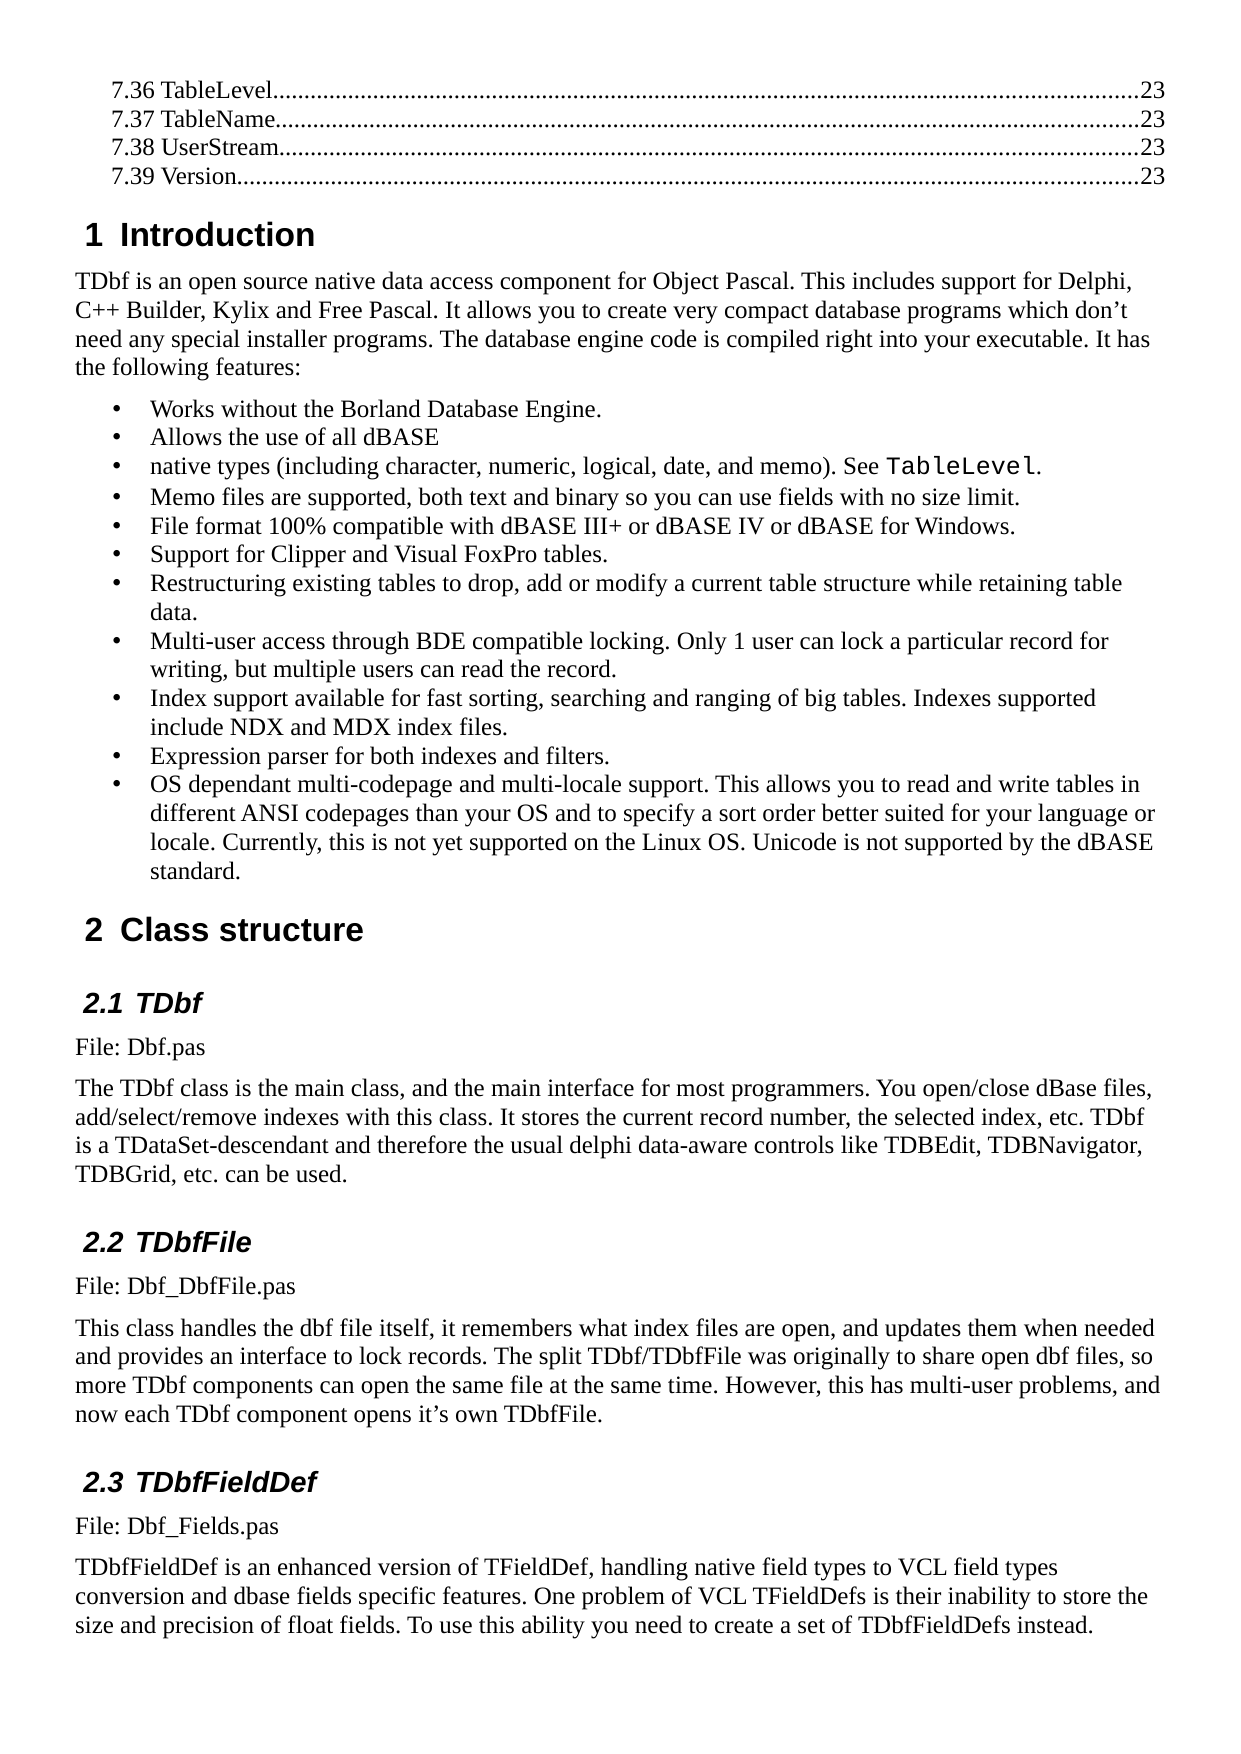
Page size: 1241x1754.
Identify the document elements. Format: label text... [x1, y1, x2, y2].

list File format 100% compatible with dBASE III+ or dBASE IV or dBASE for Windows. [112, 511, 1165, 539]
text 7.36 TableLevel 23 [104, 75, 1165, 104]
text This class handles the dbf file itself, it remembers what index files are open, and updates them when needed and provides an interface to lock records. The split TDbf/TDbfFile was originally to share open dbf files, so more TDbf components can open the same file at the same time. However, this has multi-user problems, and now each TDbf component opens it’s own TDbfFile. [75, 1313, 1165, 1428]
list Allows the use of all dBASE [112, 422, 1165, 451]
list Memo files are supported, both text and binary so you can use fields with no size limit. [112, 482, 1165, 511]
list Index support available for fast sorting, searching and ranging of big tables. Indexes supported include NDX and MDX index files. [112, 683, 1165, 741]
subtitle Class structure [75, 909, 1165, 948]
text File: Dbf.pas [75, 1032, 1165, 1060]
list OS dependant multi-codepage and multi-locale support. This allows you to read and write tables in different ANSI codepages than your OS and to specify a sort order better suited for your language or locale. Currently, this is not yet supported on the Linux OS. Unicode is not supported by the dBASE standard. [112, 769, 1165, 884]
text TDbfFieldDef is an enhanced version of TFieldDef, handling native field types to VCL field types conversion and dbase fields specific features. One problem of VCL TFieldDefs is their inability to store the size and precision of float fields. To use this ability you need to create a set of TDbfFieldDefs instead. [75, 1552, 1165, 1639]
text File: Dbf_Fields.pas [75, 1511, 1165, 1540]
text File: Dbf_DbfFile.pas [75, 1271, 1165, 1300]
subtitle TDbfFieldDef [75, 1465, 1165, 1499]
text TDbf is an open source native data access component for Object Pascal. This includes support for Delphi, C++ Builder, Kylix and Free Pascal. It allows you to create very compact database programs which don’t need any special installer programs. The database engine code is compiled right into your executable. It has the following features: [75, 266, 1165, 381]
subtitle TDbfFile [75, 1225, 1165, 1259]
subtitle Introduction [75, 215, 1165, 254]
text 7.39 Version 23 [104, 161, 1165, 190]
list Expression parser for both indexes and filters. [112, 741, 1165, 769]
text 7.37 TableName 23 [104, 104, 1165, 132]
list Multi-user access through BDE compatible locking. Only 1 user can lock a particular record for writing, but multiple users can read the record. [112, 626, 1165, 683]
text The TDbf class is the main class, and the main interface for most programmers. You open/close dBase files, add/select/remove indexes with this class. It stores the current record number, the selected index, etc. TDbf is a TDataSet-descendant and therefore the usual delphi data-aware controls like TDBEdit, TDBNavigator, TDBGrid, etc. can be used. [75, 1073, 1165, 1188]
list native types (including character, numeric, logical, date, and memo). See TableLevel. [112, 451, 1165, 482]
text 7.38 UserStream 23 [104, 132, 1165, 161]
subtitle TDbf [75, 986, 1165, 1019]
list Support for Clipper and Visual FoxPro tables. [112, 539, 1165, 568]
list Works without the Borland Database Engine. [112, 394, 1165, 422]
list Restructuring existing tables to drop, add or modify a current table structure while retaining table data. [112, 568, 1165, 626]
